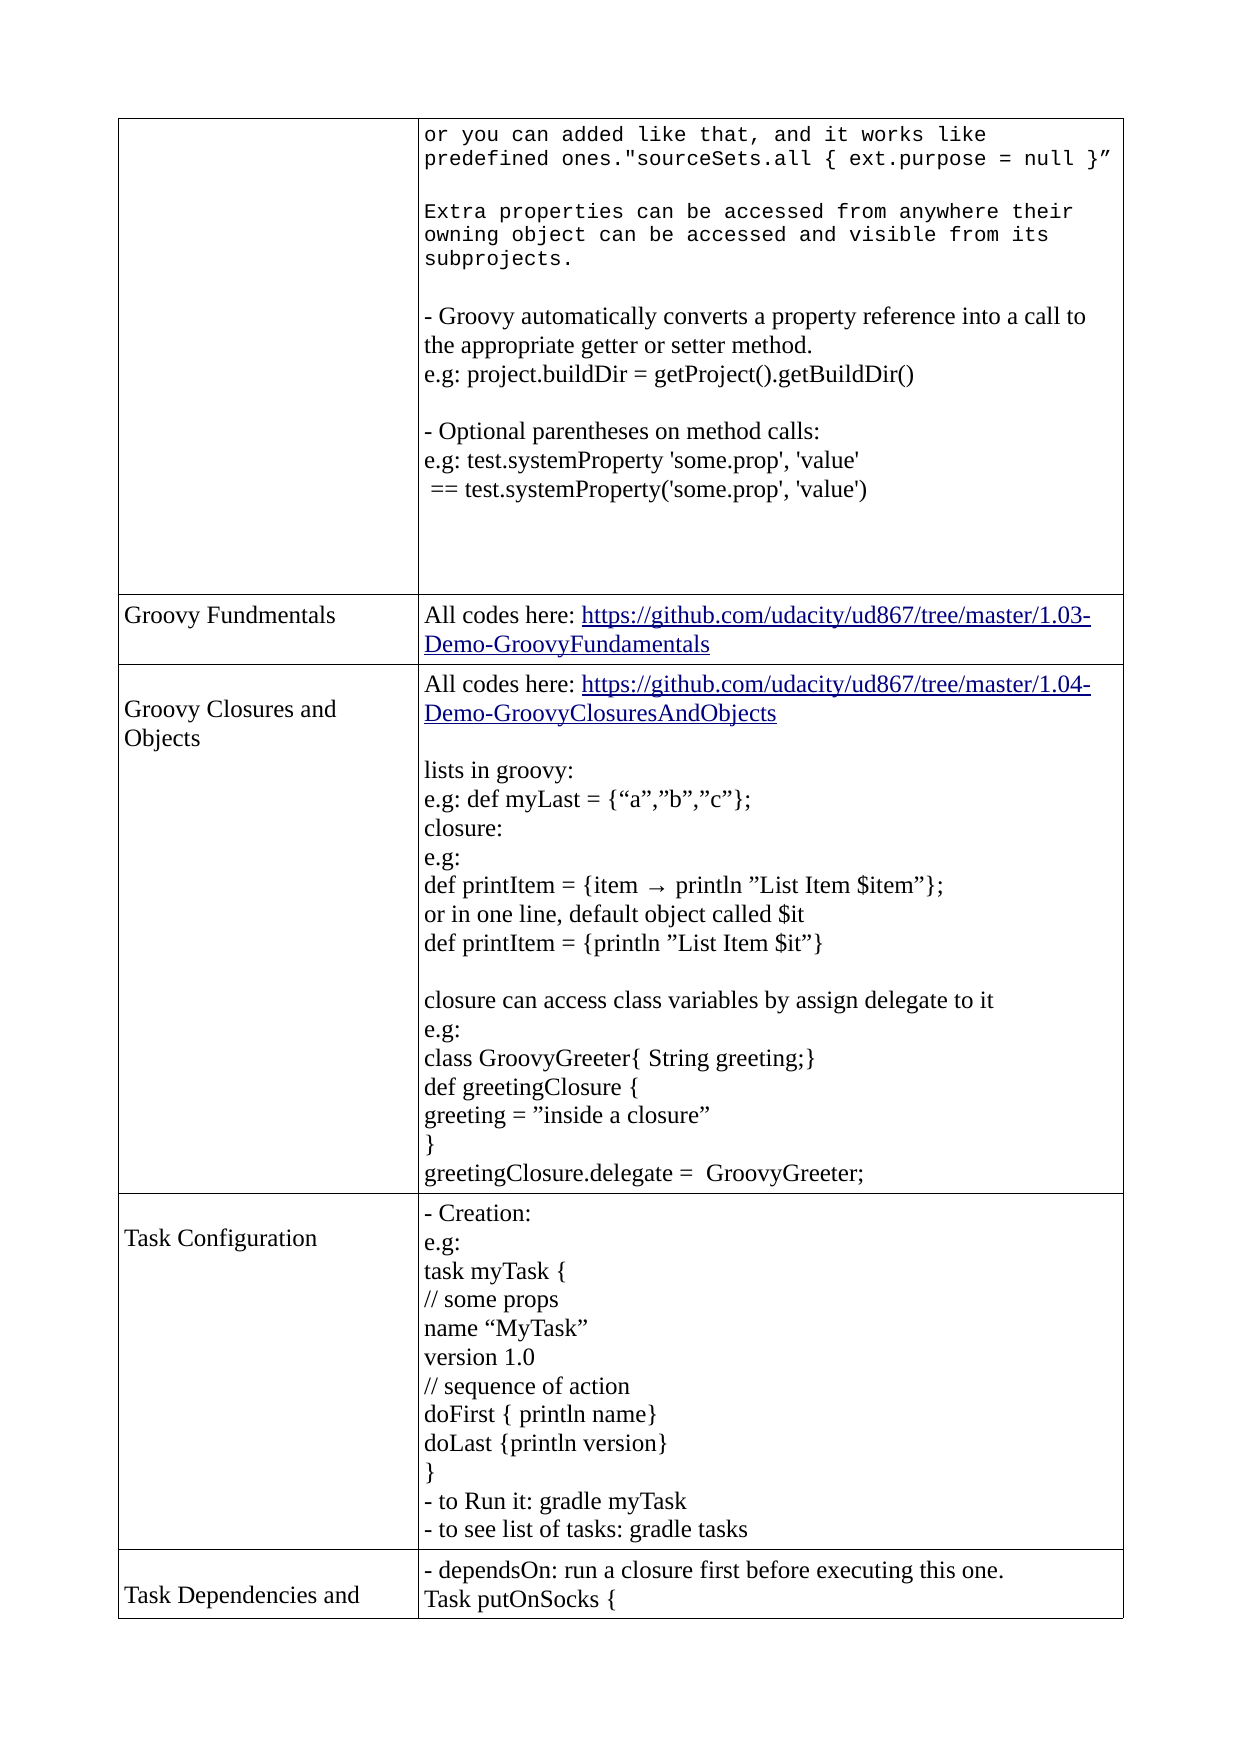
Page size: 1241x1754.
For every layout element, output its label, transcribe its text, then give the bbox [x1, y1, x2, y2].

table_cell [119, 119, 418, 594]
table_cell All codes here: https://github.com/udacity/ud867/tree/master/1.04-Demo-GroovyClosuresAndObjects lists in groovy: e.g: def myLast = {“a”,”b”,”c”}; closure: e.g: def printItem = {item → println ”List Item $item”}; or in one line, default object called $it def printItem = {println ”List Item $it”} closure can access class variables by assign delegate to it e.g: class GroovyGreeter{ String greeting;} def greetingClosure { greeting = ”inside a closure” } greetingClosure.delegate = GroovyGreeter; [419, 665, 1123, 1192]
table_cell All codes here: https://github.com/udacity/ud867/tree/master/1.03-Demo-GroovyFundamentals [419, 595, 1123, 663]
table_cell or you can added like that, and it works like predefined ones."sourceSets.all { ext.purpose = null }” Extra properties can be accessed from anywhere their owning object can be accessed and visible from its subprojects. - Groovy automatically converts a property reference into a call to the appropriate getter or setter method. e.g: project.buildDir = getProject().getBuildDir() - Optional parentheses on method calls: e.g: test.systemProperty 'some.prop', 'value' == test.systemProperty('some.prop', 'value') [419, 119, 1123, 594]
table_cell Groovy Closures and Objects [119, 665, 418, 1192]
table_cell - dependsOn: run a closure first before executing this one. Task putOnSocks { [419, 1550, 1123, 1618]
table_cell Task Configuration [119, 1194, 418, 1549]
table_cell - Creation: e.g: task myTask { // some props name “MyTask” version 1.0 // sequence of action doFirst { println name} doLast {println version} } - to Run it: gradle myTask - to see list of tasks: gradle tasks [419, 1194, 1123, 1549]
table_cell Groovy Fundmentals [119, 595, 418, 663]
table_cell Task Dependencies and [119, 1550, 418, 1618]
